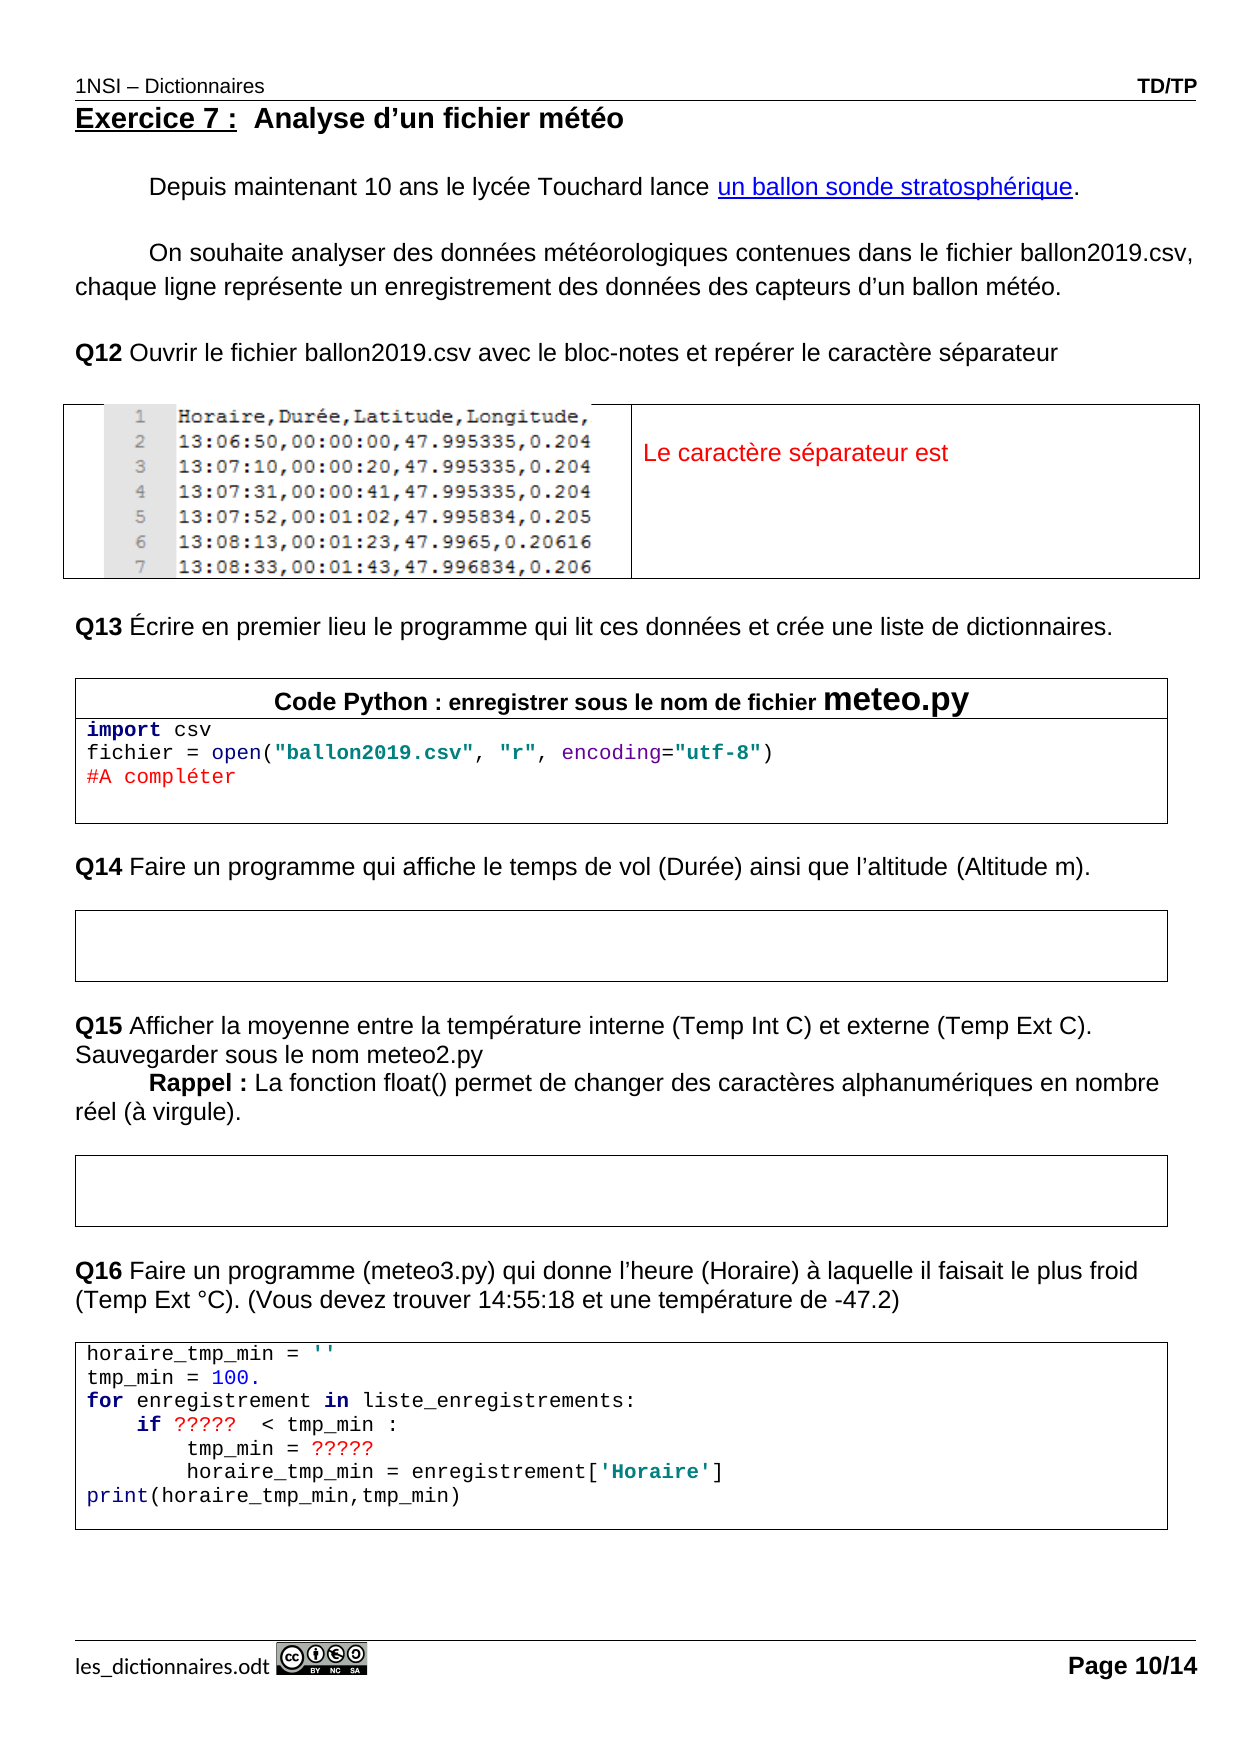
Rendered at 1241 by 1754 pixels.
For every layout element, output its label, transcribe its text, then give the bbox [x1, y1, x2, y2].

picture [103, 404, 592, 578]
table_header [76, 911, 1167, 981]
text On souhaite analyser des données météorologiques contenues dans le fichier ballon2019.csv, chaque ligne représente un enregistrement des données des capteurs d’un ballon météo. [75, 238, 1196, 300]
text Rappel : La fonction float() permet de changer des caractères alphanumériques en nombre réel (à virgule). [75, 1068, 1196, 1126]
table_header horaire_tmp_min = '' tmp_min = 100. for enregistrement in liste_enregistrements: if ????? < tmp_min : tmp_min = ????? horaire_tmp_min = enregistrement['Horaire'] print(horaire_tmp_min,tmp_min) [76, 1343, 1167, 1529]
picture [276, 1642, 368, 1675]
table_header [64, 405, 103, 578]
text Exercice 7 : Analyse d’un fichier météo [75, 101, 1196, 134]
text Q16 Faire un programme (meteo3.py) qui donne l’heure (Horaire) à laquelle il faisait le plus froid (Temp Ext °C). (Vous devez trouver 14:55:18 et une température de -47.2) [75, 1256, 1196, 1313]
text Q13 Écrire en premier lieu le programme qui lit ces données et crée une liste de dictionnaires. [75, 612, 1196, 641]
table_header Code Python : enregistrer sous le nom de fichier meteo.py [76, 679, 1167, 718]
table_header [592, 405, 631, 578]
table_cell import csv fichier = open("ballon2019.csv", "r", encoding="utf-8") #A compléter [76, 719, 1167, 823]
table_header Le caractère séparateur est [632, 405, 1199, 578]
text Q12 Ouvrir le fichier ballon2019.csv avec le bloc-notes et repérer le caractère séparateur [75, 337, 1196, 366]
text Depuis maintenant 10 ans le lycée Touchard lance un ballon sonde stratosphérique. [75, 172, 1196, 201]
text Q14 Faire un programme qui affiche le temps de vol (Durée) ainsi que l’altitude (Altitude m). [75, 852, 1196, 881]
text Q15 Afficher la moyenne entre la température interne (Temp Int C) et externe (Temp Ext C). Sauvegarder sous le nom meteo2.py [75, 1011, 1196, 1068]
table_header [76, 1156, 1167, 1226]
